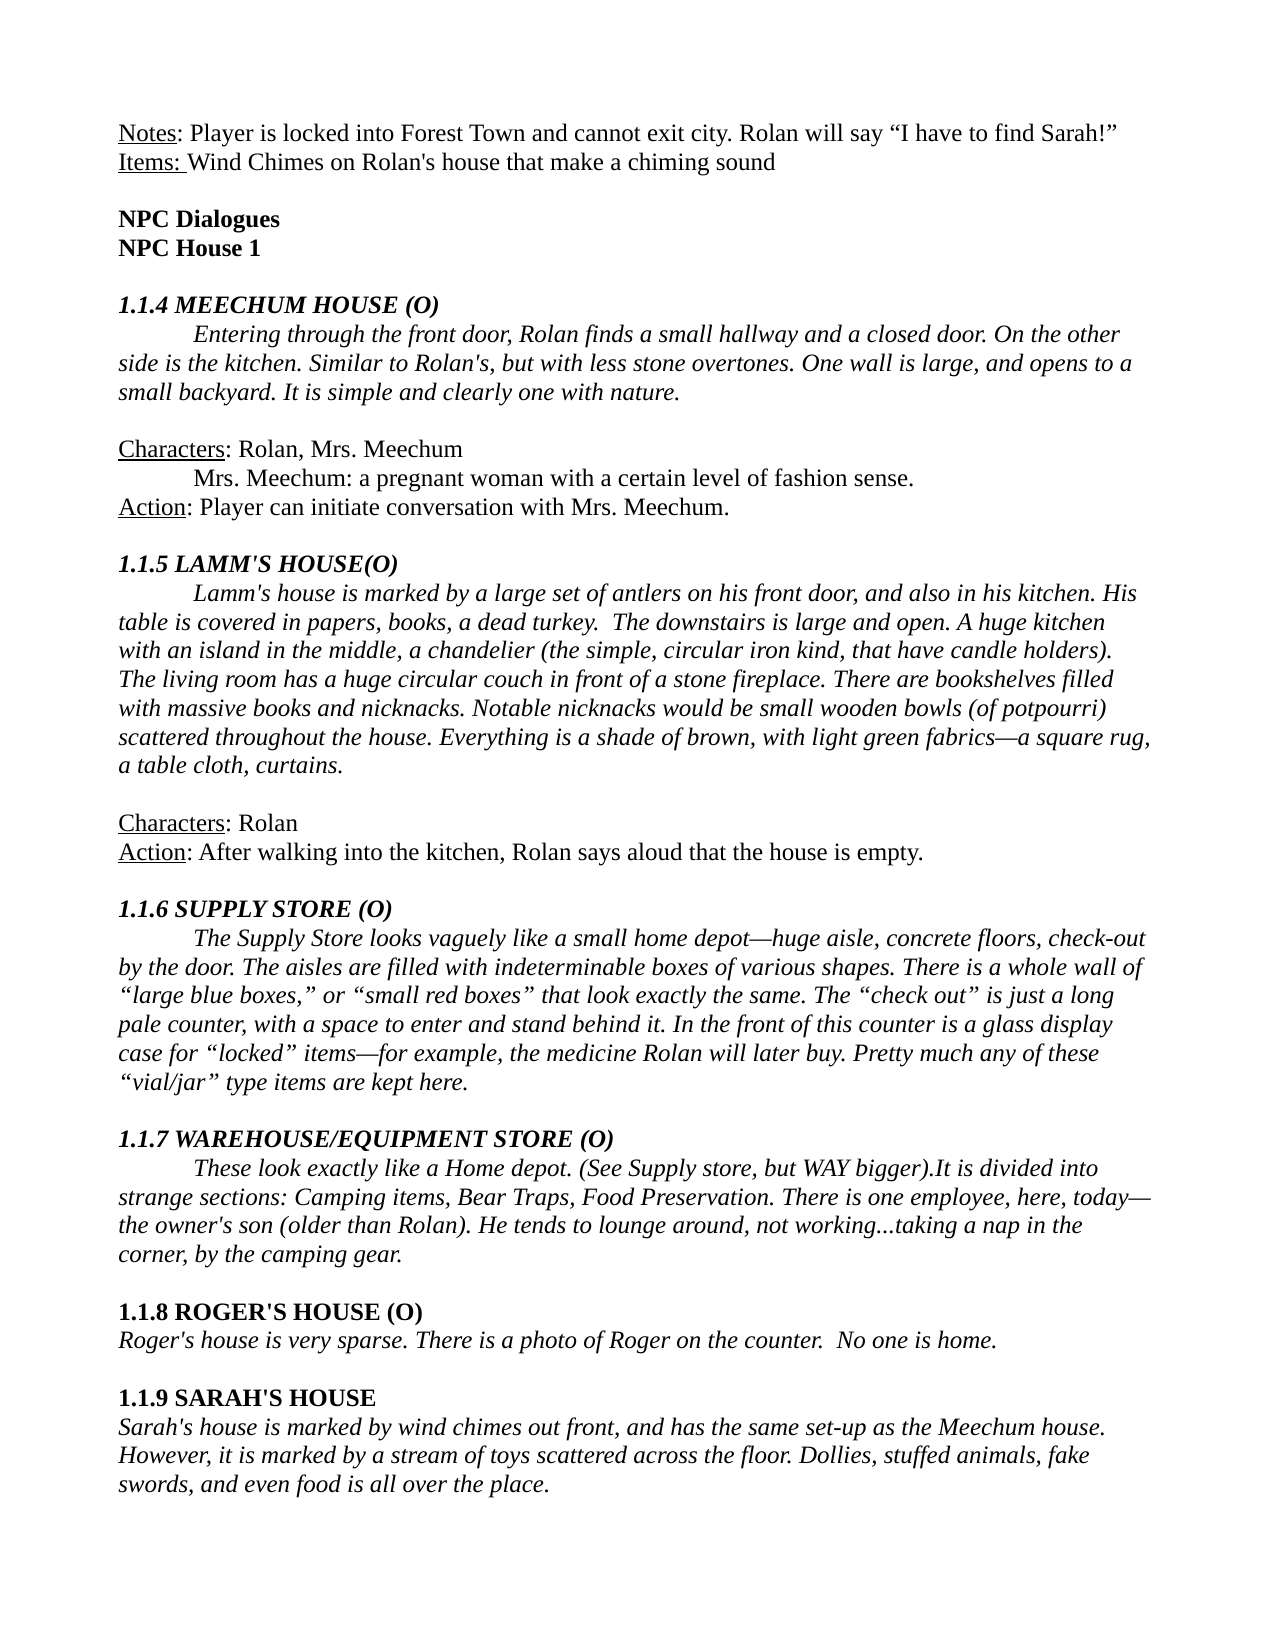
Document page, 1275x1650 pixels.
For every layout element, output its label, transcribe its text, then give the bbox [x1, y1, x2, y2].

text 1.1.5 LAMM'S HOUSE(O) [118, 549, 1157, 578]
text Action: Player can initiate conversation with Mrs. Meechum. [118, 492, 1157, 521]
text 1.1.8 ROGER'S HOUSE (O) [118, 1297, 1157, 1326]
text 1.1.4 MEECHUM HOUSE (O) [118, 291, 1157, 319]
text Notes: Player is locked into Forest Town and cannot exit city. Rolan will say “I have to find Sarah!” Items: Wind Chimes on Rolan's house that make a chiming sound [118, 118, 1157, 176]
text Sarah's house is marked by wind chimes out front, and has the same set-up as the Meechum house. However, it is marked by a stream of toys scattered across the floor. Dollies, stuffed animals, fake swords, and even food is all over the place. [118, 1412, 1157, 1498]
text Entering through the front door, Rolan finds a small hallway and a closed door. On the other side is the kitchen. Similar to Rolan's, but with less stone overtones. One wall is large, and opens to a small backyard. It is simple and clearly one with nature. [118, 319, 1157, 406]
text The Supply Store looks vaguely like a small home depot—huge aisle, concrete floors, check-out by the door. The aisles are filled with indeterminable boxes of various shapes. There is a whole wall of “large blue boxes,” or “small red boxes” that look exactly the same. The “check out” is just a long pale counter, with a space to enter and stand behind it. In the front of this counter is a glass display case for “locked” items—for example, the medicine Rolan will later buy. Pretty much any of these “vial/jar” type items are kept here. [118, 923, 1157, 1096]
text Mrs. Meechum: a pregnant woman with a certain level of fashion sense. [118, 463, 1157, 492]
text Characters: Rolan [118, 808, 1157, 837]
text NPC Dialogues [118, 204, 1157, 233]
text 1.1.6 SUPPLY STORE (O) [118, 894, 1157, 923]
text 1.1.9 SARAH'S HOUSE [118, 1383, 1157, 1412]
text Roger's house is very sparse. There is a photo of Roger on the counter. No one is home. [118, 1326, 1157, 1354]
text 1.1.7 WAREHOUSE/EQUIPMENT STORE (O) [118, 1124, 1157, 1153]
text These look exactly like a Home depot. (See Supply store, but WAY bigger).It is divided into strange sections: Camping items, Bear Traps, Food Preservation. There is one employee, here, today—the owner's son (older than Rolan). He tends to lounge around, not working...taking a nap in the corner, by the camping gear. [118, 1153, 1157, 1268]
text Action: After walking into the kitchen, Rolan says aloud that the house is empty. [118, 837, 1157, 866]
text Lamm's house is marked by a large set of antlers on his front door, and also in his kitchen. His table is covered in papers, books, a dead turkey. The downstairs is large and open. A huge kitchen with an island in the middle, a chandelier (the simple, circular iron kind, that have candle holders). The living room has a huge circular couch in front of a stone fireplace. There are bookshelves filled with massive books and nicknacks. Notable nicknacks would be small wooden bowls (of potpourri) scattered throughout the house. Everything is a shade of brown, with light green fabrics—a square rug, a table cloth, curtains. [118, 578, 1157, 779]
text NPC House 1 [118, 233, 1157, 262]
text Characters: Rolan, Mrs. Meechum [118, 434, 1157, 463]
